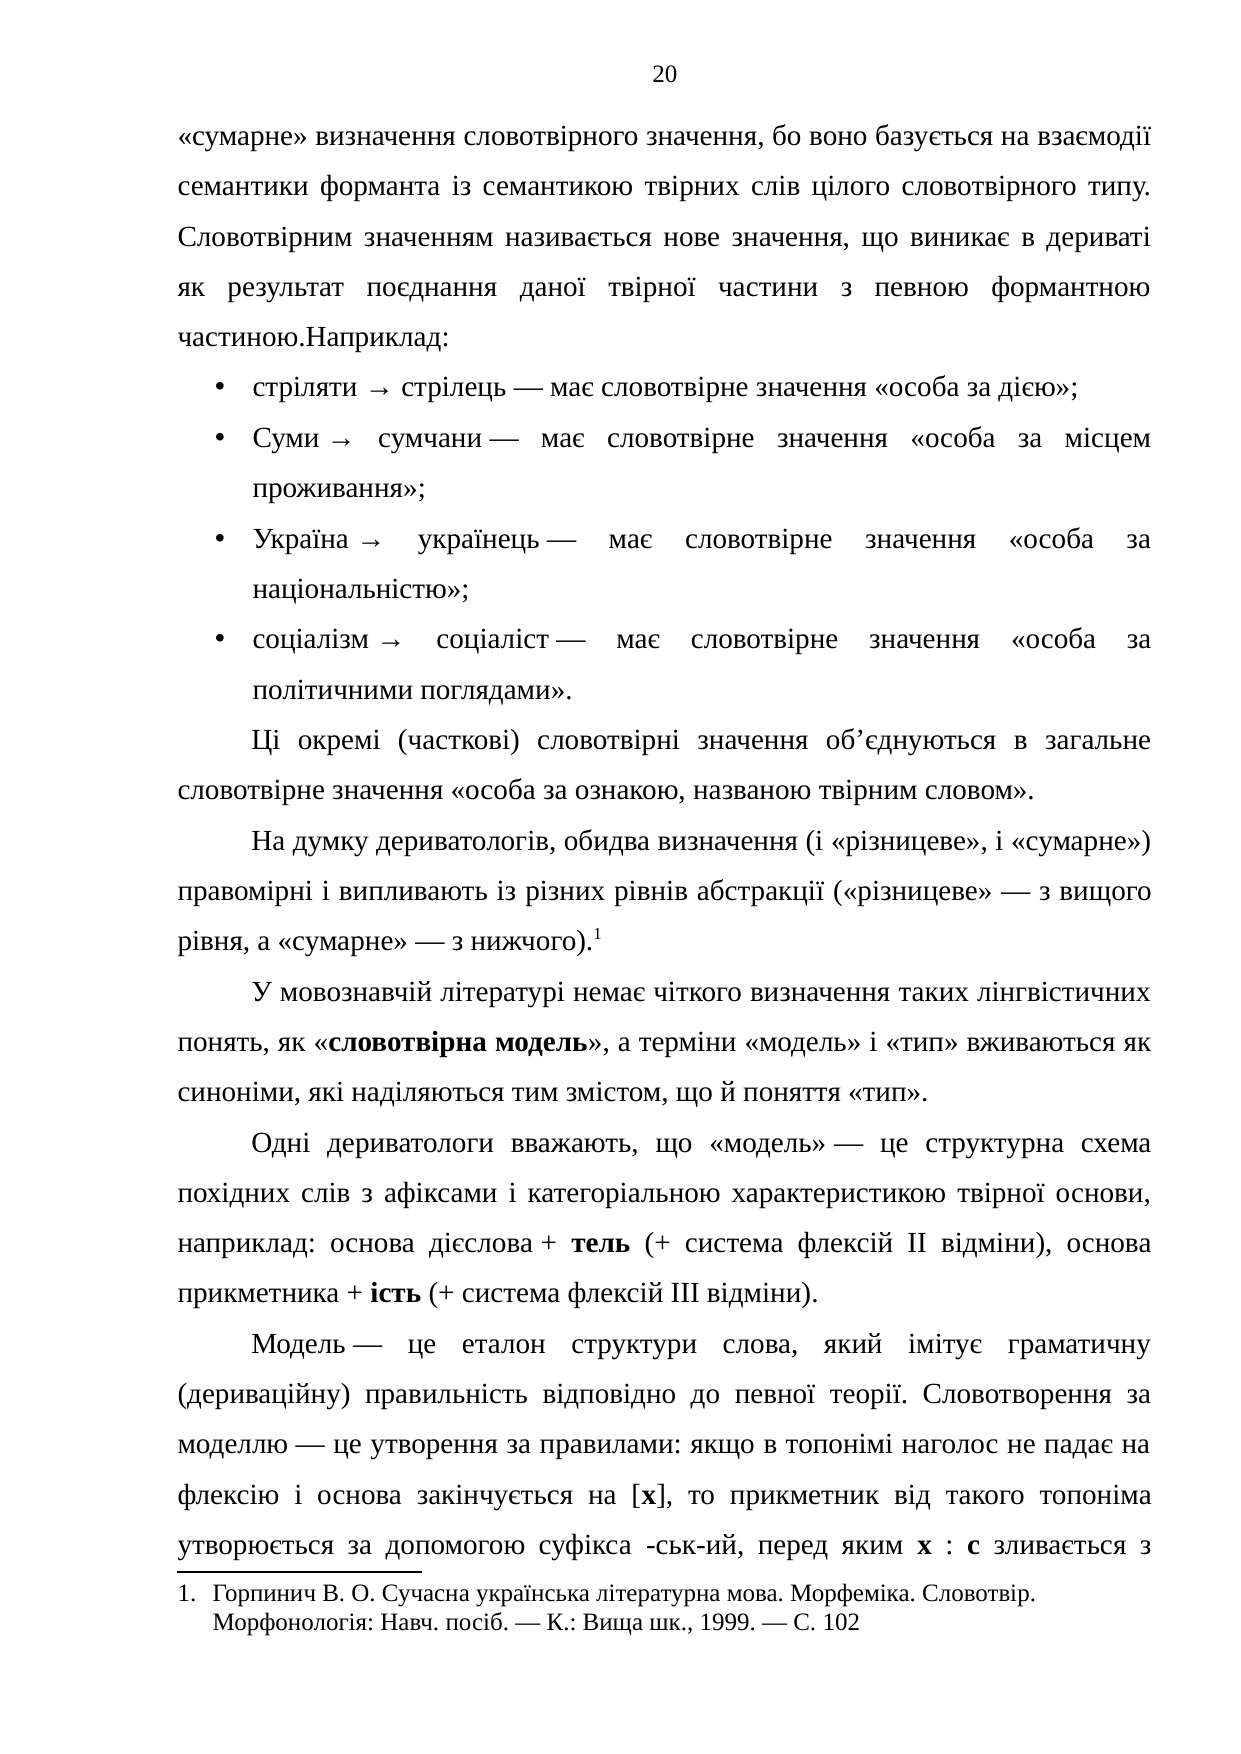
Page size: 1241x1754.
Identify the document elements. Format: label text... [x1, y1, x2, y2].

text Ці окремі (часткові) словотвірні значення об’єднуються в загальне словотвірне значення «особа за ознакою, названою твірним словом». [177, 722, 1152, 806]
text «сумарне» визначення словотвірного значення, бо воно базується на взаємодії семантики форманта із семантикою твірних слів цілого словотвірного типу. Словотвірним значенням називається нове значення, що виникає в дериваті як результат поєднання даної твірної частини з певною формантною частиною.Наприклад: [177, 118, 1152, 353]
text На думку дериватологів, обидва визначення (і «різницеве», і «сумарне») правомірні і випливають із різних рівнів абстракції («різницеве» — з вищого рівня, а «сумарне» — з нижчого). [177, 823, 1152, 957]
list стріляти → стрілець — має словотвірне значення «особа за дією»; [215, 369, 1152, 403]
text У мовознавчій літературі немає чіткого визначення таких лінгвістичних понять, як «словотвірна модель», а терміни «модель» і «тип» вживаються як синоніми, які наділяються тим змістом, що й поняття «тип». [177, 974, 1152, 1108]
text Горпинич В. О. Сучасна українська літературна мова. Морфеміка. Словотвір. Морфонологія: Навч. посіб. — К.: Вища шк., 1999. — С. 102 [177, 1578, 1152, 1636]
text Модель — це еталон структури слова, який імітує граматичну (дериваційну) правильність відповідно до певної теорії. Словотворення за моделлю — це утворення за правилами: якщо в топонімі наголос не падає на флексію і основа закінчується на [х], то прикметник від такого топоніма утворюється за допомогою суфікса -ськ-ий, перед яким х : с зливається з [177, 1326, 1152, 1561]
text Одні дериватологи вважають, що «модель» — це структурна схема похідних слів з афіксами і категоріальною характеристикою твірної основи, наприклад: основа дієслова + тель (+ система флексій II відміни), основа прикметника + ість (+ система флексій III відміни). [177, 1125, 1152, 1309]
list Україна → українець — має словотвірне значення «особа за національністю»; [215, 521, 1152, 605]
list Суми → сумчани — має словотвірне значення «особа за місцем проживання»; [215, 420, 1152, 504]
list соціалізм → соціаліст — має словотвірне значення «особа за політичними поглядами». [215, 621, 1152, 705]
